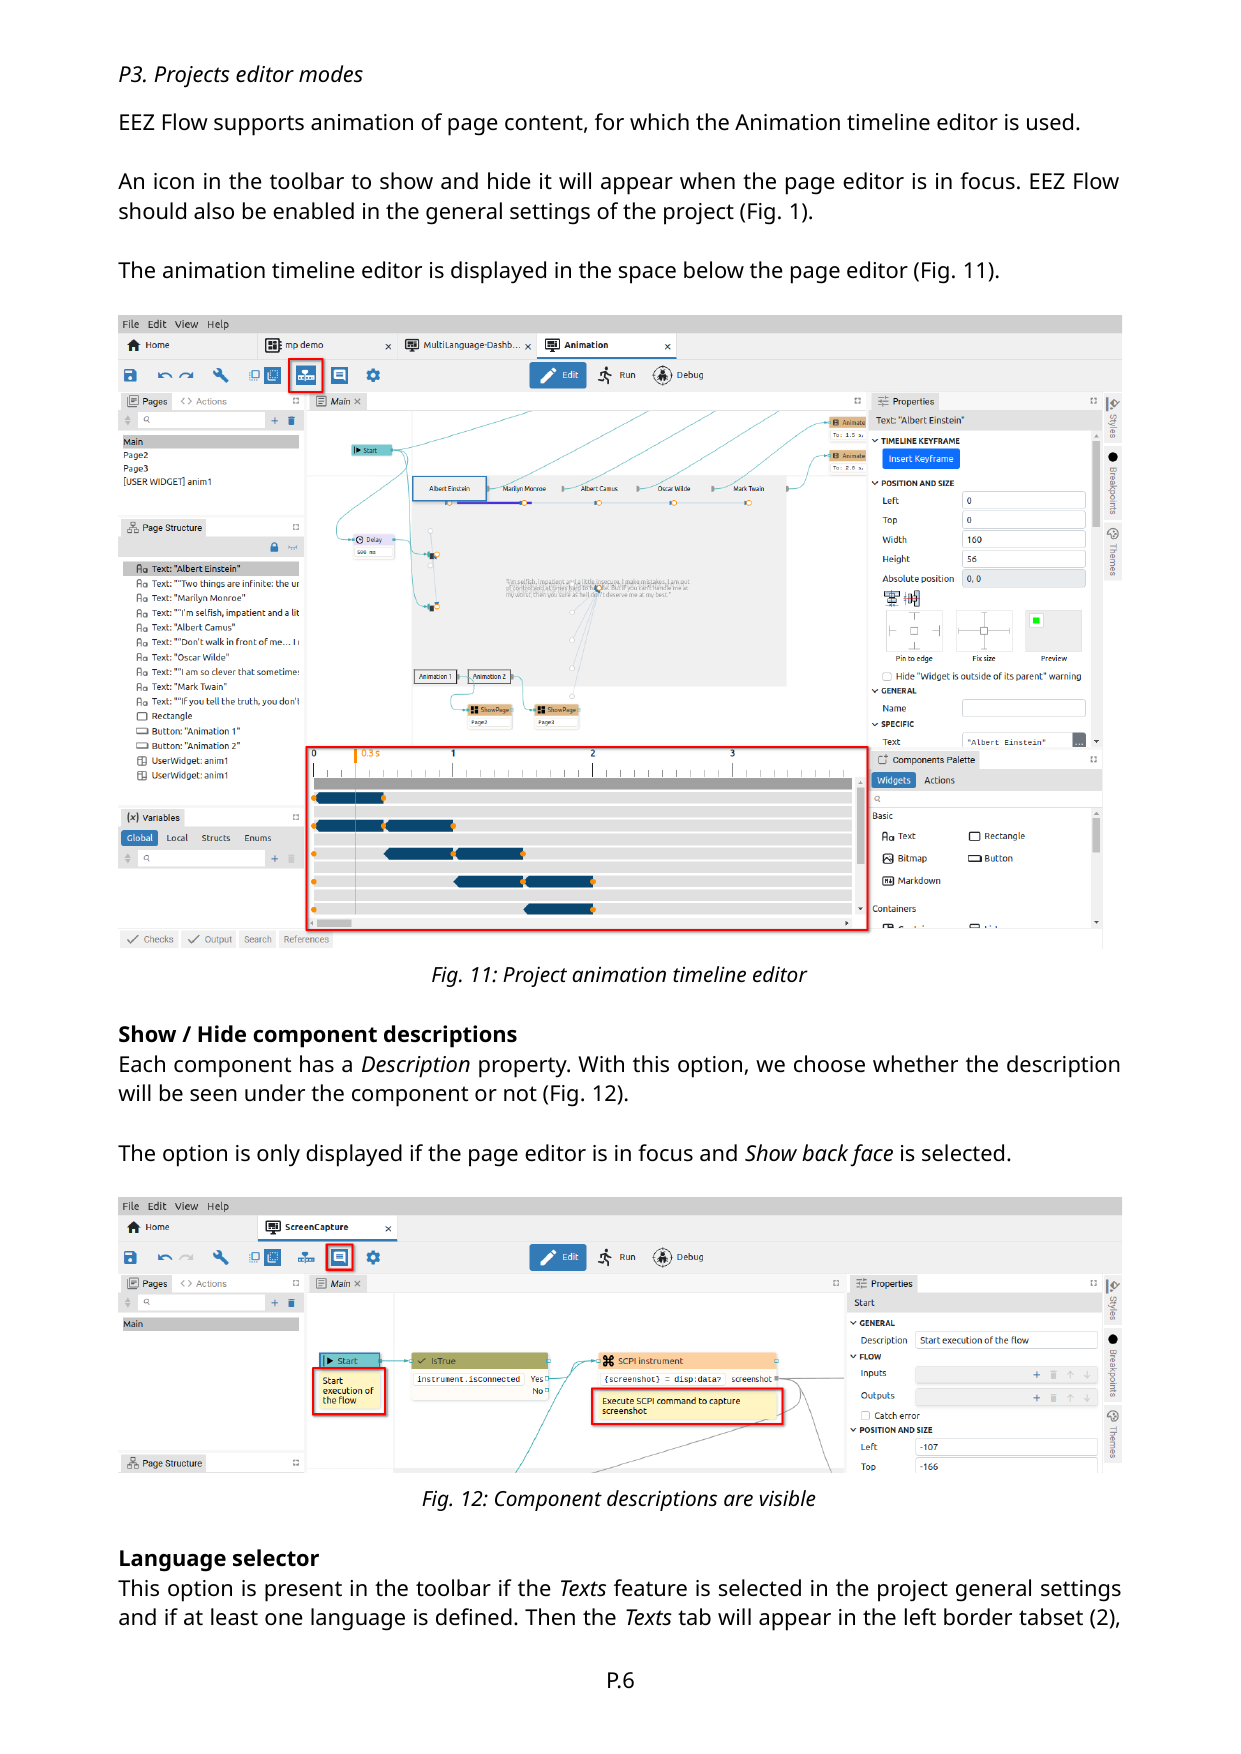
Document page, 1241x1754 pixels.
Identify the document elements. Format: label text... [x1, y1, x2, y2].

text The animation timeline editor is displayed in the space below the page editor (Fig. 11). [118, 256, 1122, 285]
picture [118, 1197, 1123, 1473]
text This option is present in the toolbar if the Texts feature is selected in the project general settings and if at least one language is defined. Then the Texts tab will appear in the left border tabset (2), [118, 1573, 1122, 1632]
picture [118, 315, 1123, 949]
text The option is only displayed if the page editor is in focus and Show back face is selected. [118, 1138, 1122, 1168]
text Fig. 12: Component descriptions are visible [118, 1473, 1122, 1513]
text Fig. 11: Project animation timeline editor [118, 949, 1122, 989]
text Each component has a Description property. With this option, we choose whether the description will be seen under the component or not (Fig. 12). [118, 1048, 1122, 1108]
text Show / Hide component descriptions [118, 1019, 1122, 1048]
text Language selector [118, 1543, 1122, 1573]
text An icon in the toolbar to show and hide it will appear when the page editor is in focus. EEZ Flow should also be enabled in the general settings of the project (Fig. 1). [118, 166, 1122, 226]
text EEZ Flow supports animation of page content, for which the Animation timeline editor is used. [118, 107, 1122, 136]
